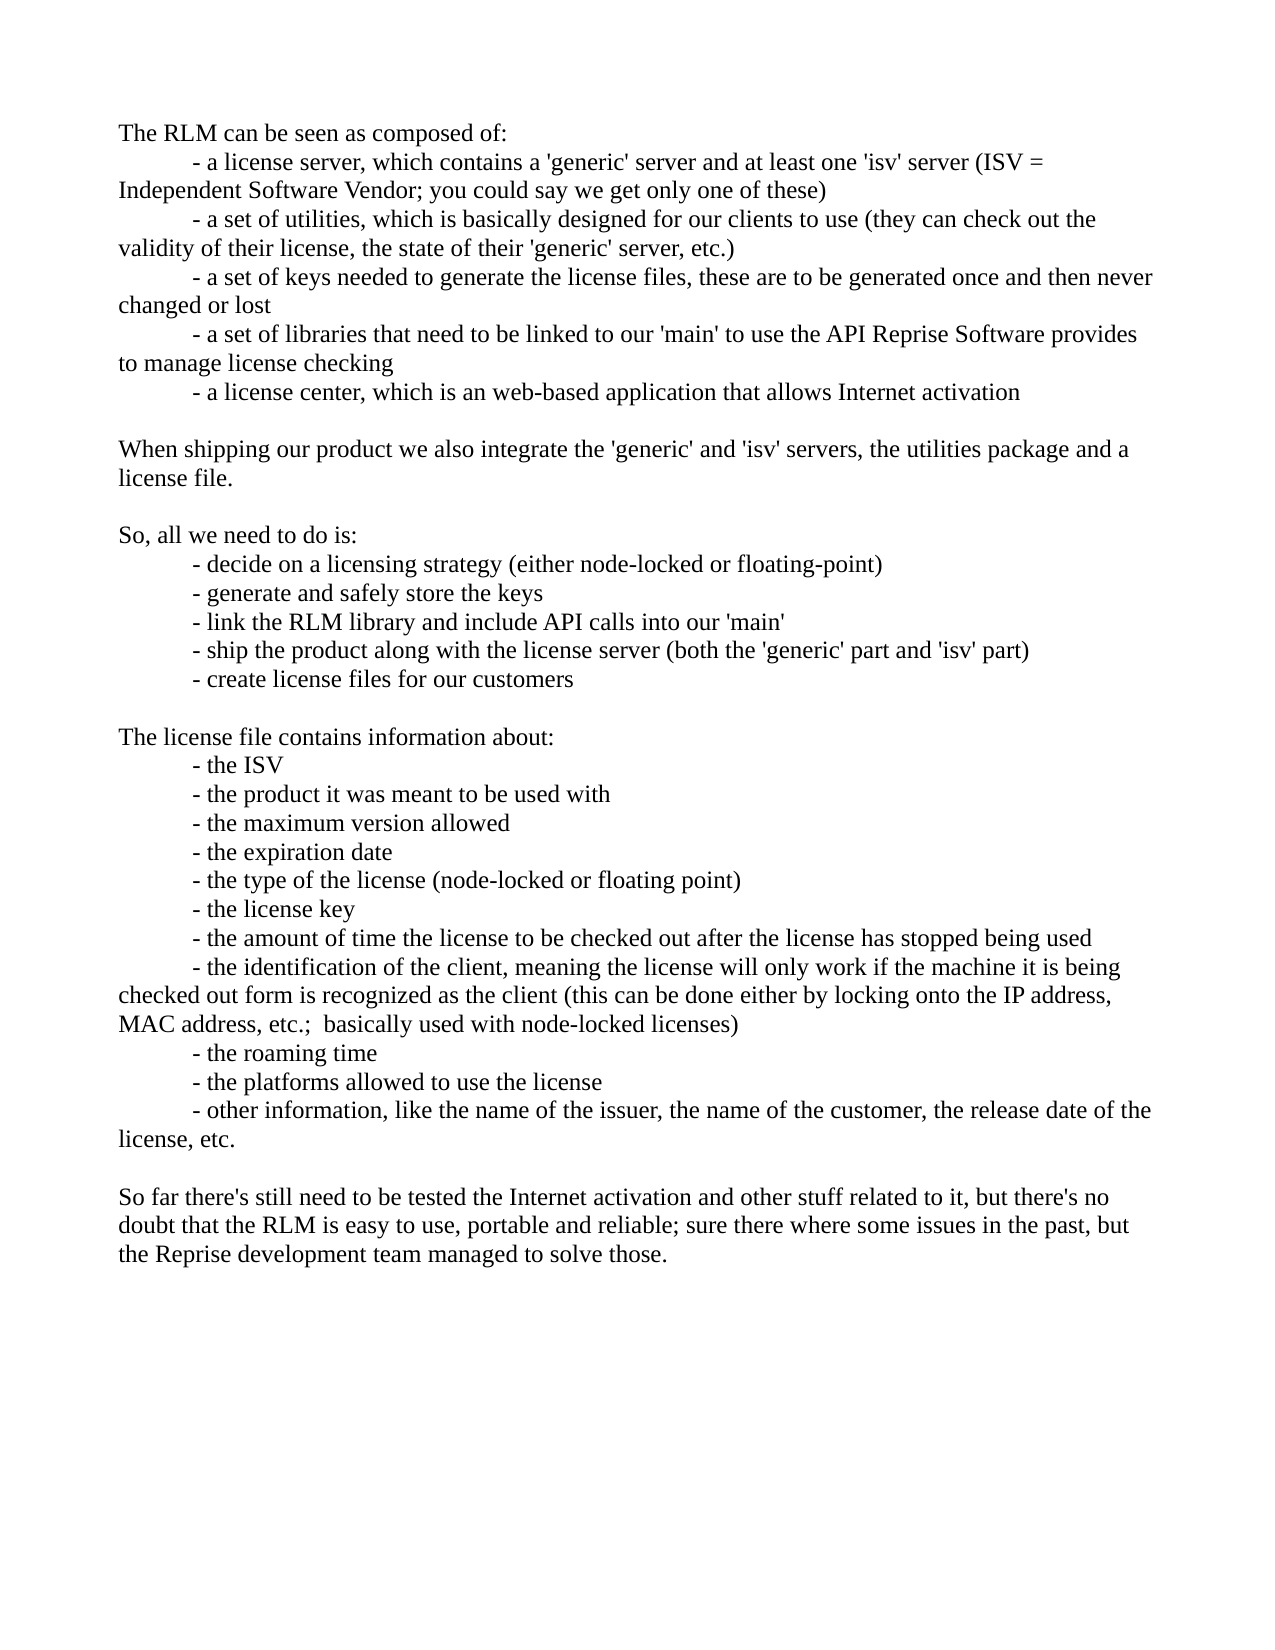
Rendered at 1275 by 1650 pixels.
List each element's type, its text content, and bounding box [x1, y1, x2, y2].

text - the identification of the client, meaning the license will only work if the machine it is being checked out form is recognized as the client (this can be done either by locking onto the IP address, MAC address, etc.; basically used with node-locked licenses) [118, 952, 1157, 1038]
text The license file contains information about: [118, 722, 1157, 751]
text - the type of the license (node-locked or floating point) [118, 866, 1157, 894]
text - a set of libraries that need to be linked to our 'main' to use the API Reprise Software provides to manage license checking [118, 319, 1157, 377]
text - a set of keys needed to generate the license files, these are to be generated once and then never changed or lost [118, 262, 1157, 319]
text - create license files for our customers [118, 664, 1157, 693]
text - generate and safely store the keys [118, 578, 1157, 607]
text - the maximum version allowed [118, 808, 1157, 837]
text - a license center, which is an web-based application that allows Internet activation [118, 377, 1157, 406]
text - the license key [118, 894, 1157, 923]
text - a set of utilities, which is basically designed for our clients to use (they can check out the validity of their license, the state of their 'generic' server, etc.) [118, 204, 1157, 262]
text - link the RLM library and include API calls into our 'main' [118, 607, 1157, 636]
text - the amount of time the license to be checked out after the license has stopped being used [118, 923, 1157, 952]
text - the product it was meant to be used with [118, 779, 1157, 808]
text - a license server, which contains a 'generic' server and at least one 'isv' server (ISV = Independent Software Vendor; you could say we get only one of these) [118, 147, 1157, 204]
text - the ISV [118, 751, 1157, 779]
text So, all we need to do is: - decide on a licensing strategy (either node-locked or floating-point) [118, 521, 1157, 578]
text - other information, like the name of the issuer, the name of the customer, the release date of the license, etc. [118, 1096, 1157, 1153]
text So far there's still need to be tested the Internet activation and other stuff related to it, but there's no doubt that the RLM is easy to use, portable and reliable; sure there where some issues in the past, but the Reprise development team managed to solve those. [118, 1182, 1157, 1268]
text - the expiration date [118, 837, 1157, 866]
text When shipping our product we also integrate the 'generic' and 'isv' servers, the utilities package and a license file. [118, 434, 1157, 492]
text The RLM can be seen as composed of: [118, 118, 1157, 147]
text - ship the product along with the license server (both the 'generic' part and 'isv' part) [118, 636, 1157, 664]
text - the platforms allowed to use the license [118, 1067, 1157, 1096]
text - the roaming time [118, 1038, 1157, 1067]
